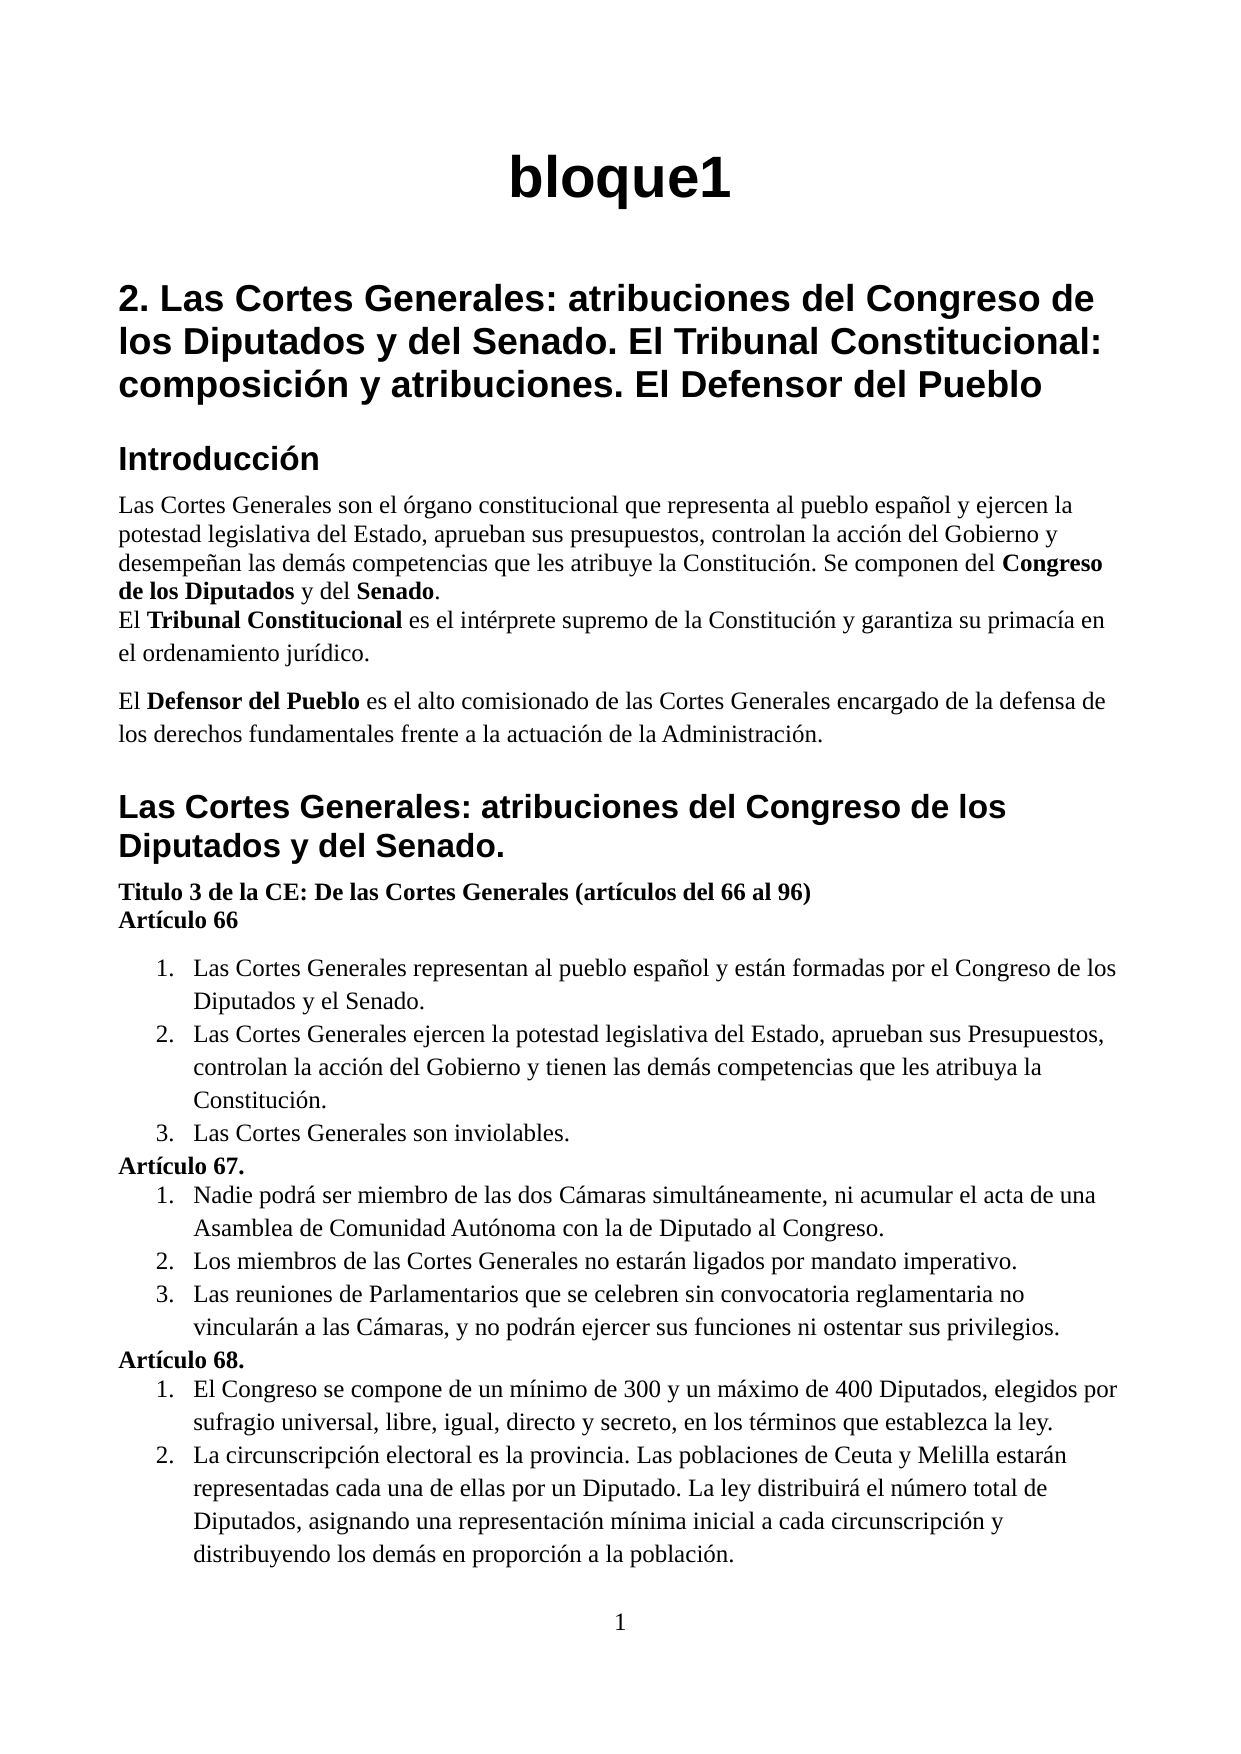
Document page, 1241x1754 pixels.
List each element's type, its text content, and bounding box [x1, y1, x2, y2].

text Titulo 3 de la CE: De las Cortes Generales (artículos del 66 al 96) [118, 877, 1122, 905]
text Artículo 67. [118, 1151, 1122, 1180]
text Las Cortes Generales son el órgano constitucional que representa al pueblo español y ejercen la potestad legislativa del Estado, aprueban sus presupuestos, controlan la acción del Gobierno y desempeñan las demás competencias que les atribuye la Constitución. Se componen del Congreso de los Diputados y del Senado. [118, 490, 1122, 605]
subtitle Introducción [118, 439, 1122, 478]
title bloque1 [118, 143, 1122, 210]
list Las reuniones de Parlamentarios que se celebren sin convocatoria reglamentaria no vincularán a las Cámaras, y no podrán ejercer sus funciones ni ostentar sus privilegios. [156, 1279, 1122, 1341]
text El Defensor del Pueblo es el alto comisionado de las Cortes Generales encargado de la defensa de los derechos fundamentales frente a la actuación de la Administración. [118, 686, 1122, 747]
subtitle Las Cortes Generales: atribuciones del Congreso de los Diputados y del Senado. [118, 787, 1122, 864]
list Las Cortes Generales ejercen la potestad legislativa del Estado, aprueban sus Presupuestos, controlan la acción del Gobierno y tienen las demás competencias que les atribuya la Constitución. [156, 1019, 1122, 1114]
text El Tribunal Constitucional es el intérprete supremo de la Constitución y garantiza su primacía en el ordenamiento jurídico. [118, 605, 1122, 667]
list Los miembros de las Cortes Generales no estarán ligados por mandato imperativo. [156, 1246, 1122, 1274]
list Las Cortes Generales son inviolables. [156, 1118, 1122, 1147]
list La circunscripción electoral es la provincia. Las poblaciones de Ceuta y Melilla estarán representadas cada una de ellas por un Diputado. La ley distribuirá el número total de Diputados, asignando una representación mínima inicial a cada circunscripción y distribuyendo los demás en proporción a la población. [156, 1440, 1122, 1567]
list Nadie podrá ser miembro de las dos Cámaras simultáneamente, ni acumular el acta de una Asamblea de Comunidad Autónoma con la de Diputado al Congreso. [156, 1180, 1122, 1242]
list Las Cortes Generales representan al pueblo español y están formadas por el Congreso de los Diputados y el Senado. [156, 953, 1122, 1015]
text Artículo 66 [118, 905, 1122, 934]
list El Congreso se compone de un mínimo de 300 y un máximo de 400 Diputados, elegidos por sufragio universal, libre, igual, directo y secreto, en los términos que establezca la ley. [156, 1374, 1122, 1435]
text Artículo 68. [118, 1345, 1122, 1374]
subtitle 2. Las Cortes Generales: atribuciones del Congreso de los Diputados y del Senado. El Tribunal Constitucional: composición y atribuciones. El Defensor del Pueblo [118, 276, 1122, 406]
